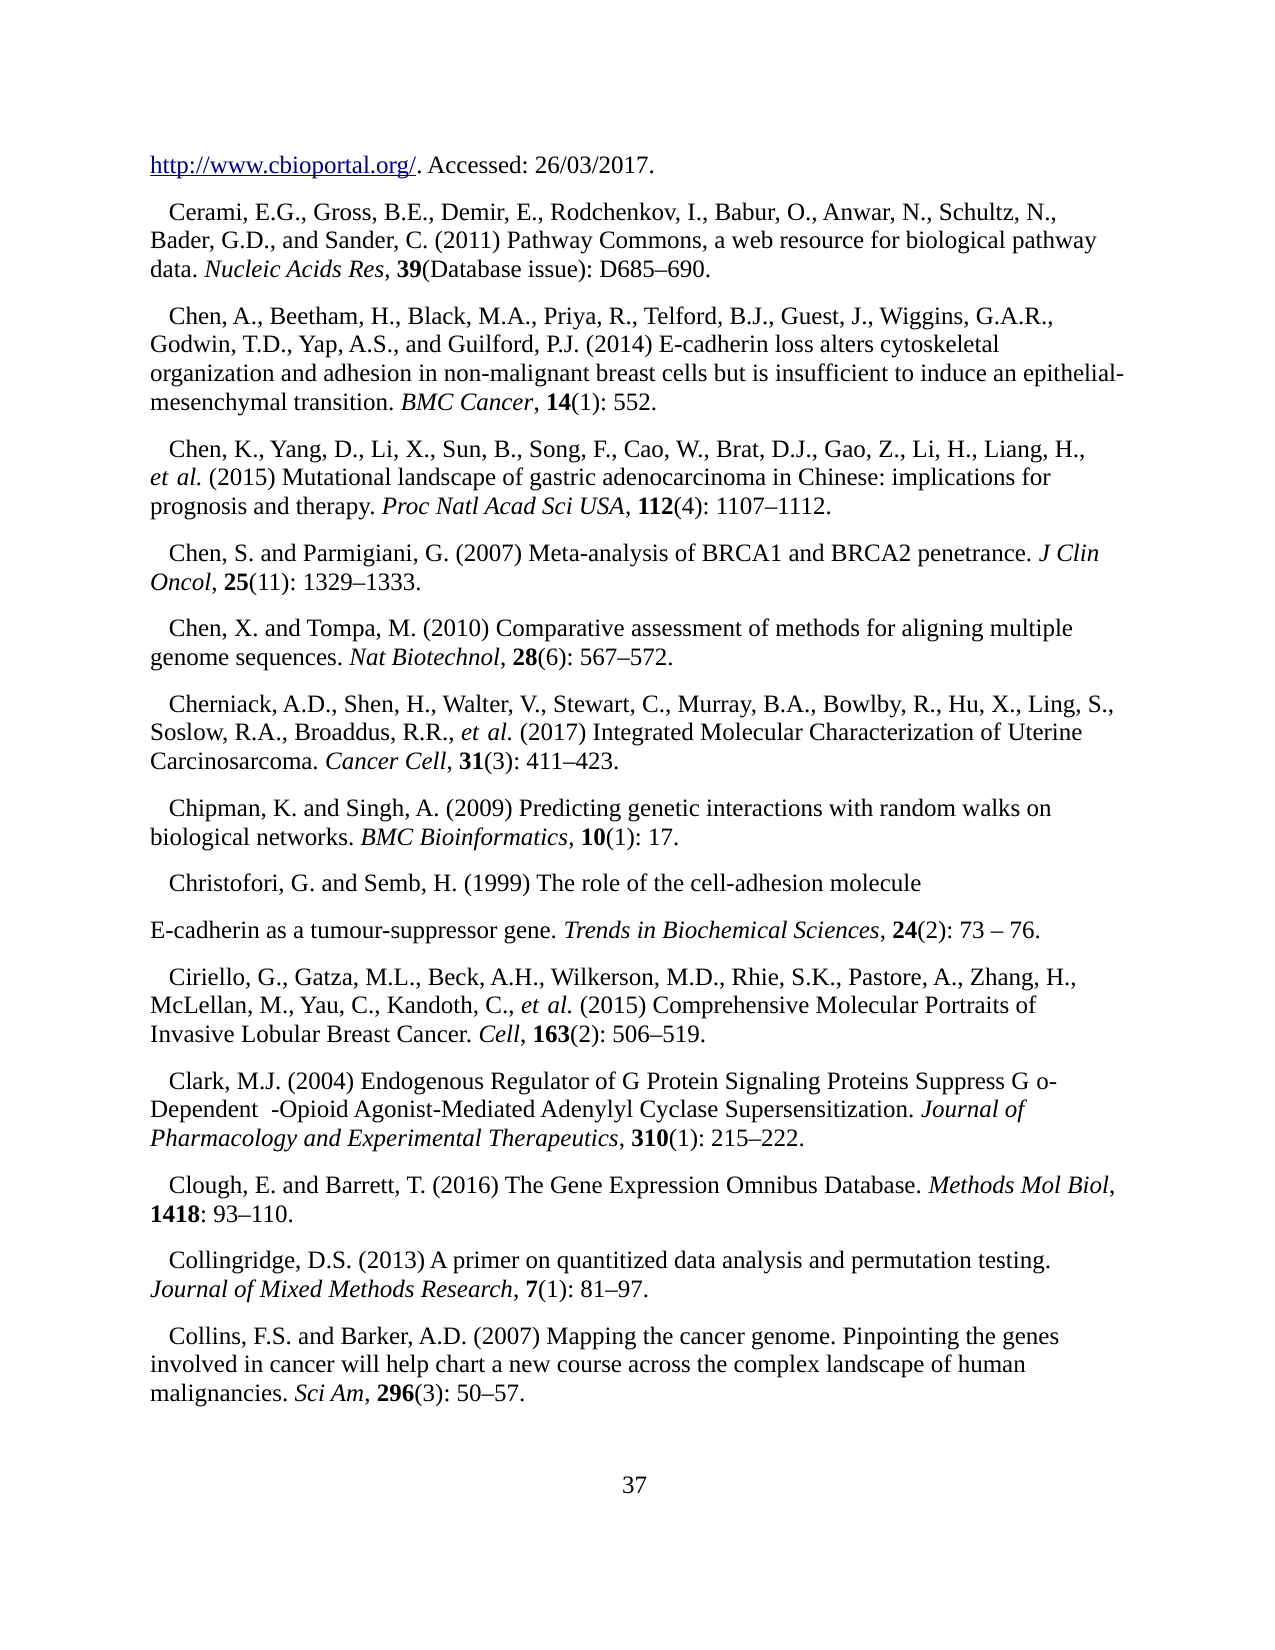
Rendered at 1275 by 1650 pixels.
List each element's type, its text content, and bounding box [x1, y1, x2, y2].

text Ciriello, G., Gatza, M.L., Beck, A.H., Wilkerson, M.D., Rhie, S.K., Pastore, A., Zhang, H., McLellan, M., Yau, C., Kandoth, C., et al. (2015) Comprehensive Molecular Portraits of Invasive Lobular Breast Cancer. Cell, 163(2): 506–519. [150, 962, 1125, 1048]
text Collingridge, D.S. (2013) A primer on quantitized data analysis and permutation testing. Journal of Mixed Methods Research, 7(1): 81–97. [150, 1245, 1125, 1303]
text Chen, X. and Tompa, M. (2010) Comparative assessment of methods for aligning multiple genome sequences. Nat Biotechnol, 28(6): 567–572. [150, 613, 1125, 671]
text Chen, A., Beetham, H., Black, M.A., Priya, R., Telford, B.J., Guest, J., Wiggins, G.A.R., Godwin, T.D., Yap, A.S., and Guilford, P.J. (2014) E-cadherin loss alters cytoskeletal organization and adhesion in non-malignant breast cells but is insufficient to induce an epithelial-mesenchymal transition. BMC Cancer, 14(1): 552. [150, 301, 1125, 416]
text Clough, E. and Barrett, T. (2016) The Gene Expression Omnibus Database. Methods Mol Biol, 1418: 93–110. [150, 1170, 1125, 1227]
text E-cadherin as a tumour-suppressor gene. Trends in Biochemical Sciences, 24(2): 73 – 76. [150, 915, 1125, 944]
text Cherniack, A.D., Shen, H., Walter, V., Stewart, C., Murray, B.A., Bowlby, R., Hu, X., Ling, S., Soslow, R.A., Broaddus, R.R., et al. (2017) Integrated Molecular Characterization of Uterine Carcinosarcoma. Cancer Cell, 31(3): 411–423. [150, 689, 1125, 775]
text Collins, F.S. and Barker, A.D. (2007) Mapping the cancer genome. Pinpointing the genes involved in cancer will help chart a new course across the complex landscape of human malignancies. Sci Am, 296(3): 50–57. [150, 1321, 1125, 1407]
text Clark, M.J. (2004) Endogenous Regulator of G Protein Signaling Proteins Suppress G o-Dependent -Opioid Agonist-Mediated Adenylyl Cyclase Supersensitization. Journal of Pharmacology and Experimental Therapeutics, 310(1): 215–222. [150, 1066, 1125, 1152]
text http://www.cbioportal.org/. Accessed: 26/03/2017. [150, 150, 1125, 179]
text Christofori, G. and Semb, H. (1999) The role of the cell-adhesion molecule [150, 868, 1125, 897]
text Cerami, E.G., Gross, B.E., Demir, E., Rodchenkov, I., Babur, O., Anwar, N., Schultz, N., Bader, G.D., and Sander, C. (2011) Pathway Commons, a web resource for biological pathway data. Nucleic Acids Res, 39(Database issue): D685–690. [150, 197, 1125, 283]
text Chipman, K. and Singh, A. (2009) Predicting genetic interactions with random walks on biological networks. BMC Bioinformatics, 10(1): 17. [150, 793, 1125, 850]
text Chen, S. and Parmigiani, G. (2007) Meta-analysis of BRCA1 and BRCA2 penetrance. J Clin Oncol, 25(11): 1329–1333. [150, 538, 1125, 595]
text Chen, K., Yang, D., Li, X., Sun, B., Song, F., Cao, W., Brat, D.J., Gao, Z., Li, H., Liang, H., et al. (2015) Mutational landscape of gastric adenocarcinoma in Chinese: implications for prognosis and therapy. Proc Natl Acad Sci USA, 112(4): 1107–1112. [150, 434, 1125, 520]
